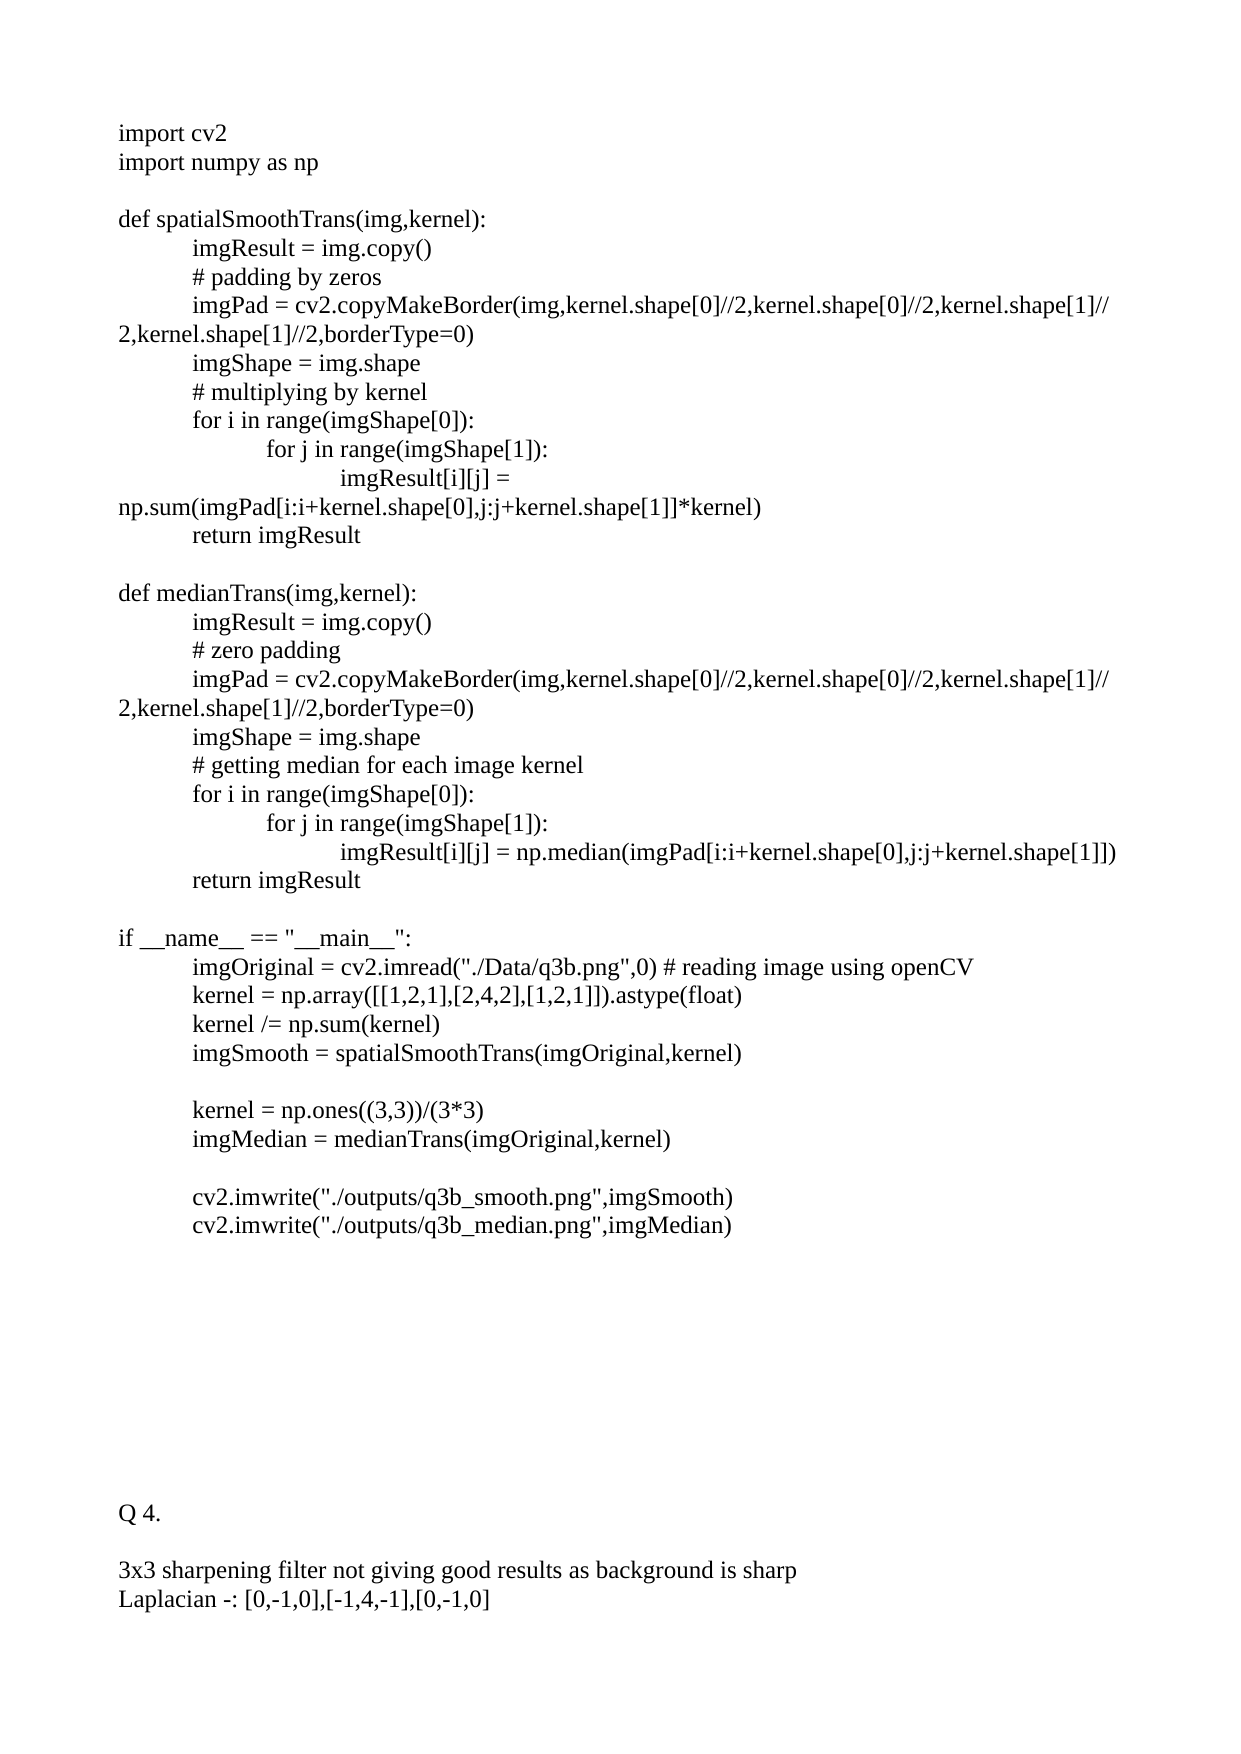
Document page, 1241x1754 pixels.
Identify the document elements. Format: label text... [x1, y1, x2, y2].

text imgResult = img.copy() [118, 607, 1122, 636]
text # multiplying by kernel [118, 377, 1122, 406]
text # zero padding [118, 636, 1122, 664]
text imgOriginal = cv2.imread("./Data/q3b.png",0) # reading image using openCV [118, 952, 1122, 981]
text for j in range(imgShape[1]): [118, 434, 1122, 463]
text 3x3 sharpening filter not giving good results as background is sharp [118, 1556, 1122, 1584]
text cv2.imwrite("./outputs/q3b_median.png",imgMedian) [118, 1211, 1122, 1239]
text for j in range(imgShape[1]): [118, 808, 1122, 837]
text imgResult = img.copy() [118, 233, 1122, 262]
text def spatialSmoothTrans(img,kernel): [118, 204, 1122, 233]
text kernel = np.array([[1,2,1],[2,4,2],[1,2,1]]).astype(float) [118, 981, 1122, 1009]
text # getting median for each image kernel [118, 751, 1122, 779]
text imgShape = img.shape [118, 722, 1122, 751]
text return imgResult [118, 521, 1122, 549]
text def medianTrans(img,kernel): [118, 578, 1122, 607]
text # padding by zeros [118, 262, 1122, 291]
text imgShape = img.shape [118, 348, 1122, 377]
text import cv2 [118, 118, 1122, 147]
text kernel = np.ones((3,3))/(3*3) [118, 1096, 1122, 1124]
text imgPad = cv2.copyMakeBorder(img,kernel.shape[0]//2,kernel.shape[0]//2,kernel.shape[1]//2,kernel.shape[1]//2,borderType=0) [118, 664, 1122, 722]
text for i in range(imgShape[0]): [118, 406, 1122, 434]
text cv2.imwrite("./outputs/q3b_smooth.png",imgSmooth) [118, 1182, 1122, 1211]
text imgResult[i][j] = np.sum(imgPad[i:i+kernel.shape[0],j:j+kernel.shape[1]]*kernel) [118, 463, 1122, 521]
text for i in range(imgShape[0]): [118, 779, 1122, 808]
text import numpy as np [118, 147, 1122, 176]
text return imgResult [118, 866, 1122, 894]
text if __name__ == "__main__": [118, 923, 1122, 952]
text imgPad = cv2.copyMakeBorder(img,kernel.shape[0]//2,kernel.shape[0]//2,kernel.shape[1]//2,kernel.shape[1]//2,borderType=0) [118, 291, 1122, 348]
text Q 4. [118, 1498, 1122, 1527]
text imgMedian = medianTrans(imgOriginal,kernel) [118, 1124, 1122, 1153]
text kernel /= np.sum(kernel) [118, 1009, 1122, 1038]
text imgSmooth = spatialSmoothTrans(imgOriginal,kernel) [118, 1038, 1122, 1067]
text Laplacian -: [0,-1,0],[-1,4,-1],[0,-1,0] [118, 1584, 1122, 1613]
text imgResult[i][j] = np.median(imgPad[i:i+kernel.shape[0],j:j+kernel.shape[1]]) [118, 837, 1122, 866]
